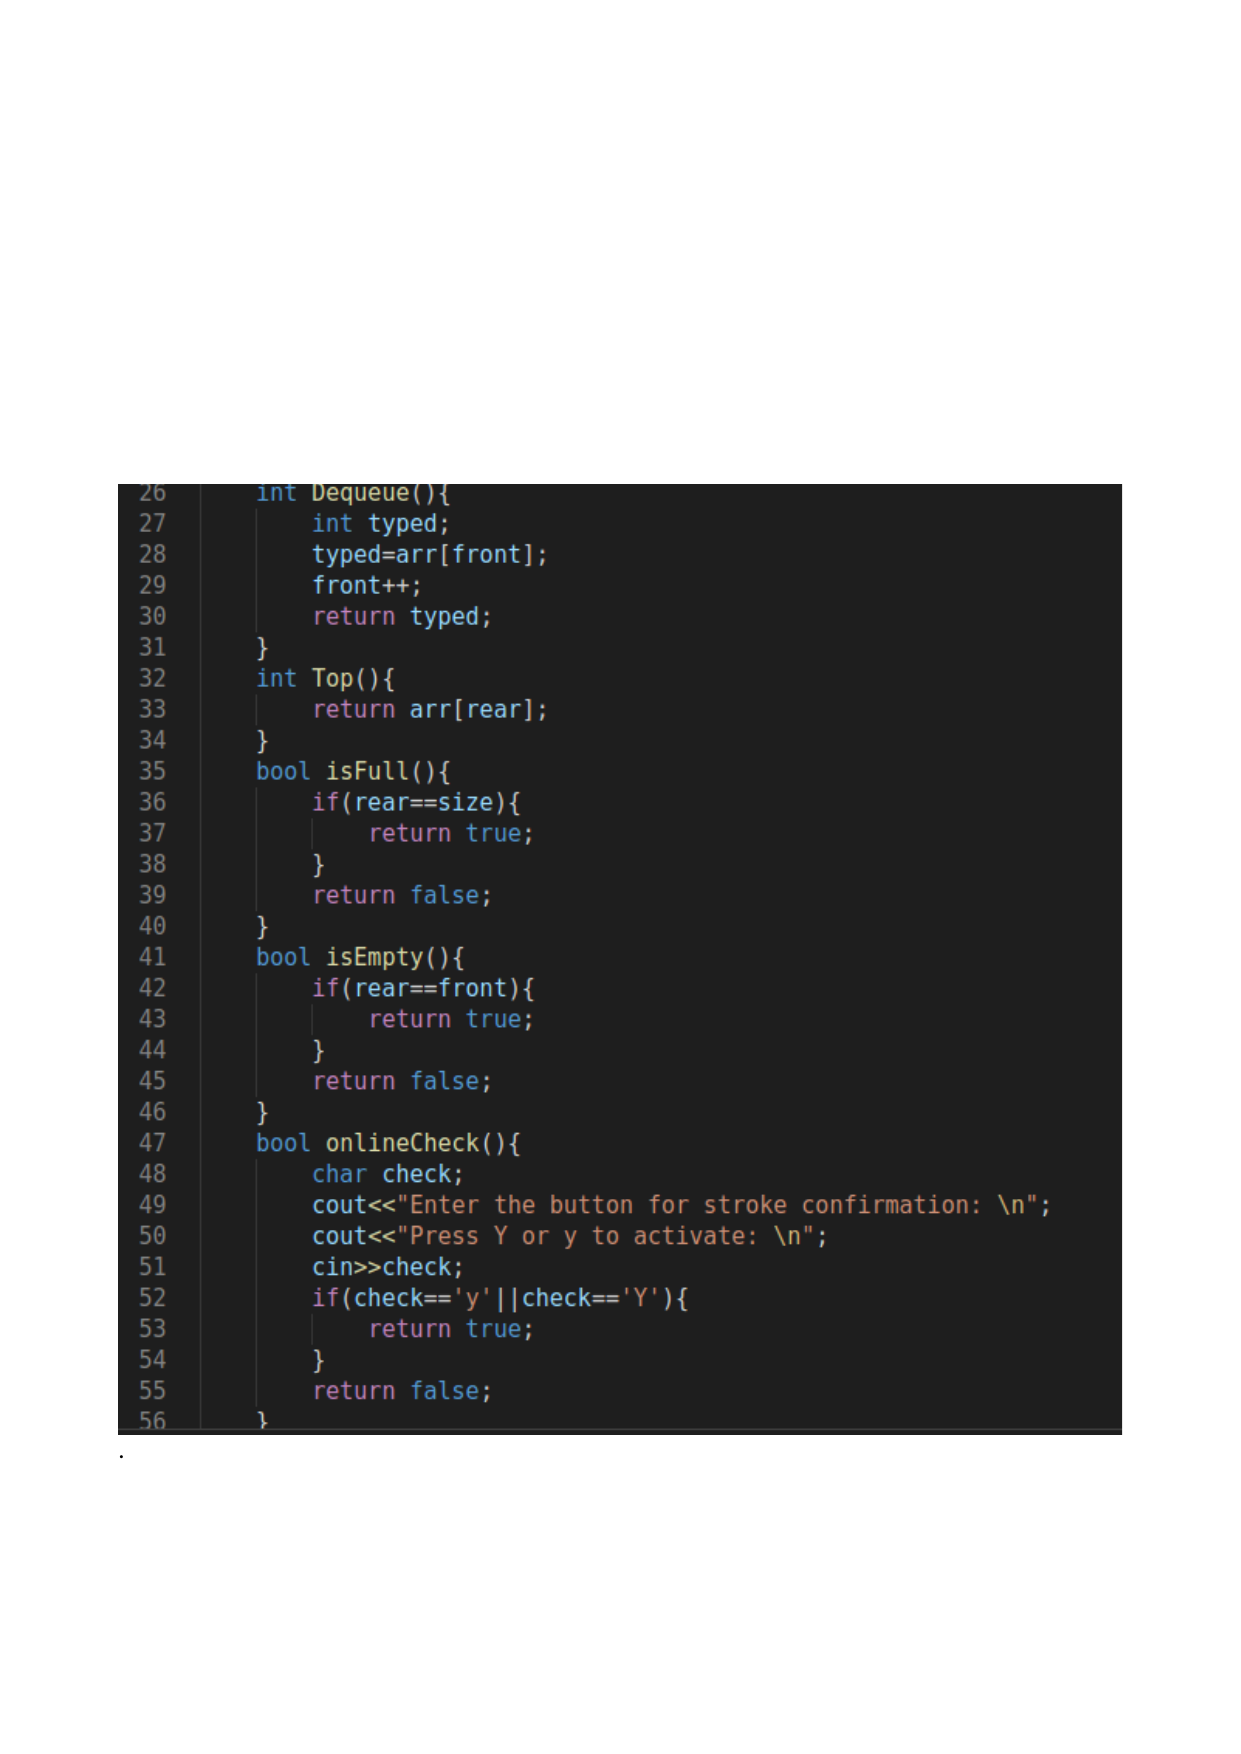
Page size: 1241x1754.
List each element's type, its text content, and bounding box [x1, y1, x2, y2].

text . [118, 1435, 1122, 1465]
picture [118, 484, 1123, 1435]
